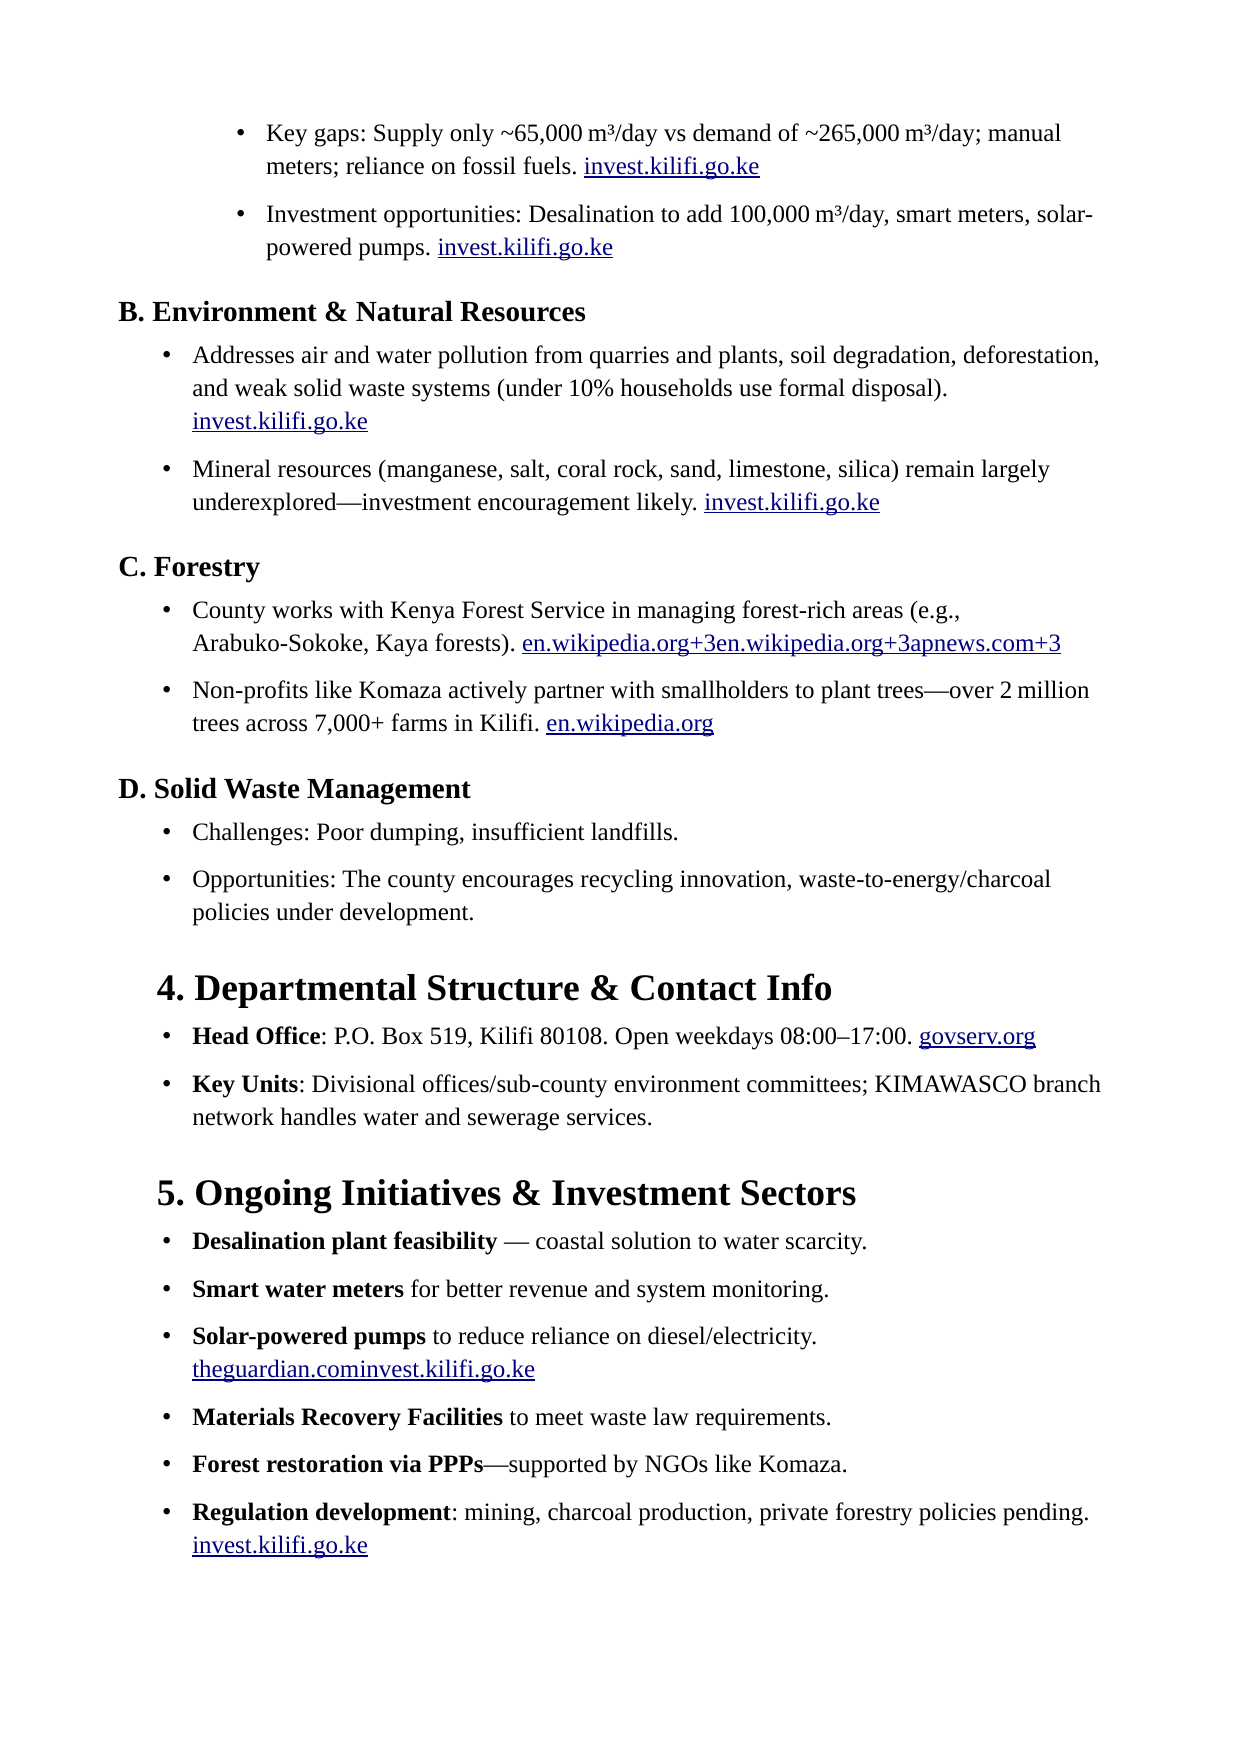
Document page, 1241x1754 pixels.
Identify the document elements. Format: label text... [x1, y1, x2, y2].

list Non‑profits like Komaza actively partner with smallholders to plant trees—over 2 million trees across 7,000+ farms in Kilifi. en.wikipedia.org [162, 676, 1122, 737]
subtitle C. Forestry [118, 549, 1122, 582]
list Regulation development: mining, charcoal production, private forestry policies pending. invest.kilifi.go.ke [162, 1497, 1122, 1559]
list Opportunities: The county encourages recycling innovation, waste‑to‑energy/charcoal policies under development. [162, 864, 1122, 926]
list Investment opportunities: Desalination to add 100,000 m³/day, smart meters, solar-powered pumps. invest.kilifi.go.ke [236, 199, 1122, 261]
list Addresses air and water pollution from quarries and plants, soil degradation, deforestation, and weak solid waste systems (under 10% households use formal disposal). invest.kilifi.go.ke [162, 340, 1122, 435]
list Head Office: P.O. Box 519, Kilifi 80108. Open weekdays 08:00–17:00. govserv.org [162, 1021, 1122, 1050]
subtitle 🔎 5. Ongoing Initiatives & Investment Sectors [118, 1171, 1122, 1214]
subtitle D. Solid Waste Management [118, 771, 1122, 804]
list Desalination plant feasibility — coastal solution to water scarcity. [162, 1226, 1122, 1255]
list County works with Kenya Forest Service in managing forest‐rich areas (e.g., Arabuko‑Sokoke, Kaya forests). en.wikipedia.org+3en.wikipedia.org+3apnews.com+3 [162, 595, 1122, 657]
subtitle 🏢 4. Departmental Structure & Contact Info [118, 966, 1122, 1009]
list Smart water meters for better revenue and system monitoring. [162, 1274, 1122, 1302]
list Key Units: Divisional offices/sub‑county environment committees; KIMAWASCO branch network handles water and sewerage services. [162, 1069, 1122, 1131]
list Solar-powered pumps to reduce reliance on diesel/electricity. theguardian.cominvest.kilifi.go.ke [162, 1321, 1122, 1383]
list Key gaps: Supply only ~65,000 m³/day vs demand of ~265,000 m³/day; manual meters; reliance on fossil fuels. invest.kilifi.go.ke [236, 118, 1122, 180]
list Forest restoration via PPPs—supported by NGOs like Komaza. [162, 1449, 1122, 1478]
list Materials Recovery Facilities to meet waste law requirements. [162, 1402, 1122, 1431]
list Challenges: Poor dumping, insufficient landfills. [162, 817, 1122, 846]
list Mineral resources (manganese, salt, coral rock, sand, limestone, silica) remain largely underexplored—investment encouragement likely. invest.kilifi.go.ke [162, 454, 1122, 515]
subtitle B. Environment & Natural Resources [118, 294, 1122, 327]
